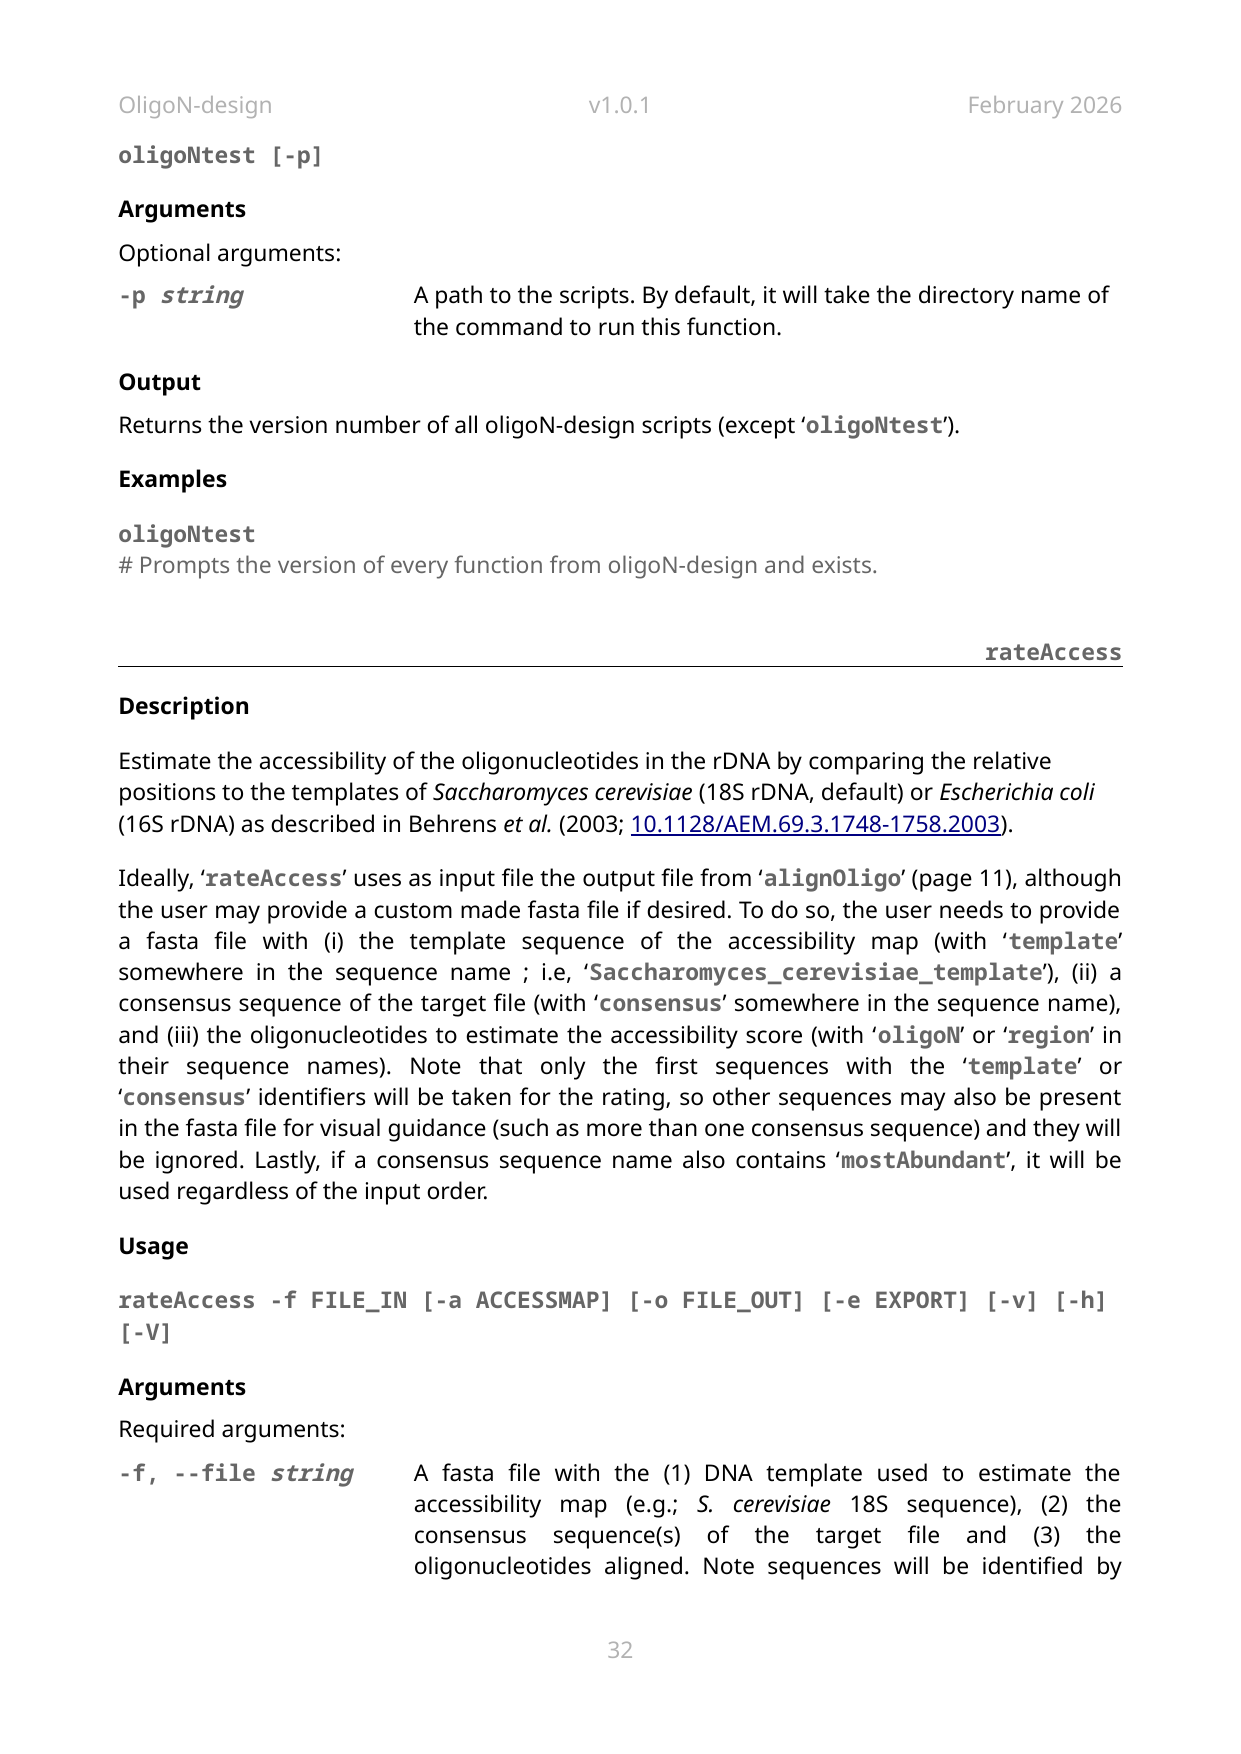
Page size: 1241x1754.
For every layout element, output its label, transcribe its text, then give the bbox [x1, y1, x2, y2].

text # Prompts the version of every function from oligoN-design and exists. [118, 549, 1122, 581]
text Output [118, 366, 1122, 397]
text oligoNtest [118, 518, 1122, 549]
text Description [118, 690, 1122, 721]
text Examples [118, 463, 1122, 494]
text Optional arguments: [118, 236, 1122, 268]
text Arguments [118, 1370, 1122, 1402]
text Usage [118, 1229, 1122, 1261]
text -p string A path to the scripts. By default, it will take the directory name of the command to run this function. [118, 279, 1122, 342]
text oligoNtest [-p] [118, 139, 1122, 170]
text Arguments [118, 193, 1122, 225]
text rateAccess -f FILE_IN [-a ACCESSMAP] [-o FILE_OUT] [-e EXPORT] [-v] [-h] [-V] [118, 1284, 1122, 1347]
text -f, --file string A fasta file with the (1) DNA template used to estimate the accessibility map (e.g.; S. cerevisiae 18S sequence), (2) the consensus sequence(s) of the target file and (3) the oligonucleotides aligned. Note sequences will be identified by [118, 1456, 1122, 1581]
text Returns the version number of all oligoN-design scripts (except ‘oligoNtest’). [118, 408, 1122, 440]
text rateAccess [118, 635, 1122, 666]
text Required arguments: [118, 1413, 1122, 1445]
text Ideally, ‘rateAccess’ uses as input file the output file from ‘alignOligo’ (page 11), although the user may provide a custom made fasta file if desired. To do so, the user needs to provide a fasta file with (i) the template sequence of the accessibility map (with ‘template’ somewhere in the sequence name ; i.e, ‘Saccharomyces_cerevisiae_template’), (ii) a consensus sequence of the target file (with ‘consensus’ somewhere in the sequence name), and (iii) the oligonucleotides to estimate the accessibility score (with ‘oligoN’ or ‘region’ in their sequence names). Note that only the first sequences with the ‘template’ or ‘consensus’ identifiers will be taken for the rating, so other sequences may also be present in the fasta file for visual guidance (such as more than one consensus sequence) and they will be ignored. Lastly, if a consensus sequence name also contains ‘mostAbundant’, it will be used regardless of the input order. [118, 862, 1122, 1206]
text Estimate the accessibility of the oligonucleotides in the rDNA by comparing the relative positions to the templates of Saccharomyces cerevisiae (18S rDNA, default) or Escherichia coli (16S rDNA) as described in Behrens et al. (2003; 10.1128/AEM.69.3.1748-1758.2003). [118, 745, 1122, 839]
